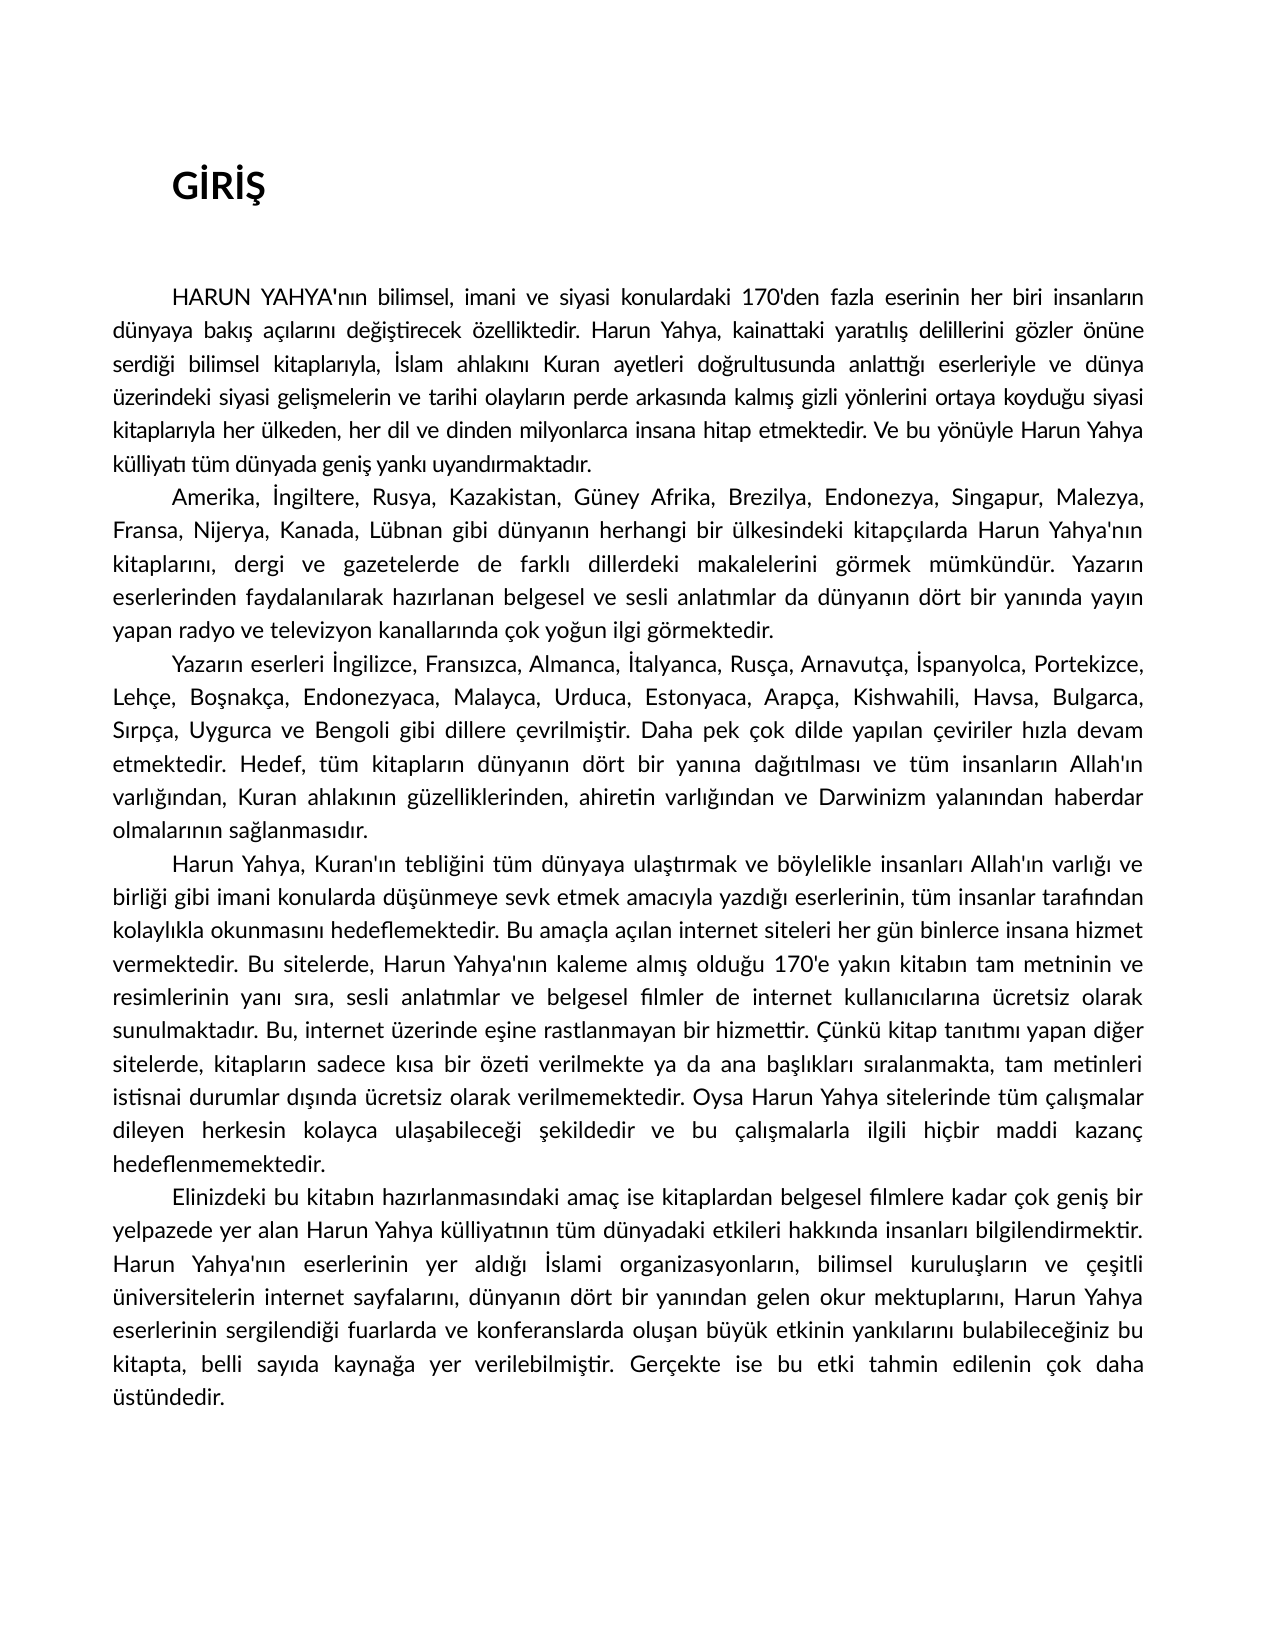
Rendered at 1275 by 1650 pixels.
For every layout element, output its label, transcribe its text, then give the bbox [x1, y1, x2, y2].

text Amerika, İngiltere, Rusya, Kazakistan, Güney Afrika, Brezilya, Endonezya, Singapur, Malezya, Fransa, Nijerya, Kanada, Lübnan gibi dünyanın herhangi bir ülkesindeki kitapçılarda Harun Yahya'nın kitaplarını, dergi ve gazetelerde de farklı dillerdeki makalelerini görmek mümkündür. Yazarın eserlerinden faydalanılarak hazırlanan belgesel ve sesli anlatımlar da dünyanın dört bir yanında yayın yapan radyo ve televizyon kanallarında çok yoğun ilgi görmektedir. [112, 479, 1145, 646]
text Harun Yahya, Kuran'ın tebliğini tüm dünyaya ulaştırmak ve böylelikle insanları Allah'ın varlığı ve birliği gibi imani konularda düşünmeye sevk etmek amacıyla yazdığı eserlerinin, tüm insanlar tarafından kolaylıkla okunmasını hedeflemektedir. Bu amaçla açılan internet siteleri her gün binlerce insana hizmet vermektedir. Bu sitelerde, Harun Yahya'nın kaleme almış olduğu 170'e yakın kitabın tam metninin ve resimlerinin yanı sıra, sesli anlatımlar ve belgesel filmler de internet kullanıcılarına ücretsiz olarak sunulmaktadır. Bu, internet üzerinde eşine rastlanmayan bir hizmettir. Çünkü kitap tanıtımı yapan diğer sitelerde, kitapların sadece kısa bir özeti verilmekte ya da ana başlıkları sıralanmakta, tam metinleri istisnai durumlar dışında ücretsiz olarak verilmemektedir. Oysa Harun Yahya sitelerinde tüm çalışmalar dileyen herkesin kolayca ulaşabileceği şekildedir ve bu çalışmalarla ilgili hiçbir maddi kazanç hedeflenmemektedir. [112, 846, 1145, 1179]
subtitle GİRİŞ [112, 148, 1145, 212]
text HARUN YAHYA'nın bilimsel, imani ve siyasi konulardaki 170'den fazla eserinin her biri insanların dünyaya bakış açılarını değiştirecek özelliktedir. Harun Yahya, kainattaki yaratılış delillerini gözler önüne serdiği bilimsel kitaplarıyla, İslam ahlakını Kuran ayetleri doğrultusunda anlattığı eserleriyle ve dünya üzerindeki siyasi gelişmelerin ve tarihi olayların perde arkasında kalmış gizli yönlerini ortaya koyduğu siyasi kitaplarıyla her ülkeden, her dil ve dinden milyonlarca insana hitap etmektedir. Ve bu yönüyle Harun Yahya külliyatı tüm dünyada geniş yankı uyandırmaktadır. [112, 279, 1145, 479]
text Yazarın eserleri İngilizce, Fransızca, Almanca, İtalyanca, Rusça, Arnavutça, İspanyolca, Portekizce, Lehçe, Boşnakça, Endonezyaca, Malayca, Urduca, Estonyaca, Arapça, Kishwahili, Havsa, Bulgarca, Sırpça, Uygurca ve Bengoli gibi dillere çevrilmiştir. Daha pek çok dilde yapılan çeviriler hızla devam etmektedir. Hedef, tüm kitapların dünyanın dört bir yanına dağıtılması ve tüm insanların Allah'ın varlığından, Kuran ahlakının güzelliklerinden, ahiretin varlığından ve Darwinizm yalanından haberdar olmalarının sağlanmasıdır. [112, 646, 1145, 846]
text Elinizdeki bu kitabın hazırlanmasındaki amaç ise kitaplardan belgesel filmlere kadar çok geniş bir yelpazede yer alan Harun Yahya külliyatının tüm dünyadaki etkileri hakkında insanları bilgilendirmektir. Harun Yahya'nın eserlerinin yer aldığı İslami organizasyonların, bilimsel kuruluşların ve çeşitli üniversitelerin internet sayfalarını, dünyanın dört bir yanından gelen okur mektuplarını, Harun Yahya eserlerinin sergilendiği fuarlarda ve konferanslarda oluşan büyük etkinin yankılarını bulabileceğiniz bu kitapta, belli sayıda kaynağa yer verilebilmiştir. Gerçekte ise bu etki tahmin edilenin çok daha üstündedir. [112, 1179, 1145, 1412]
